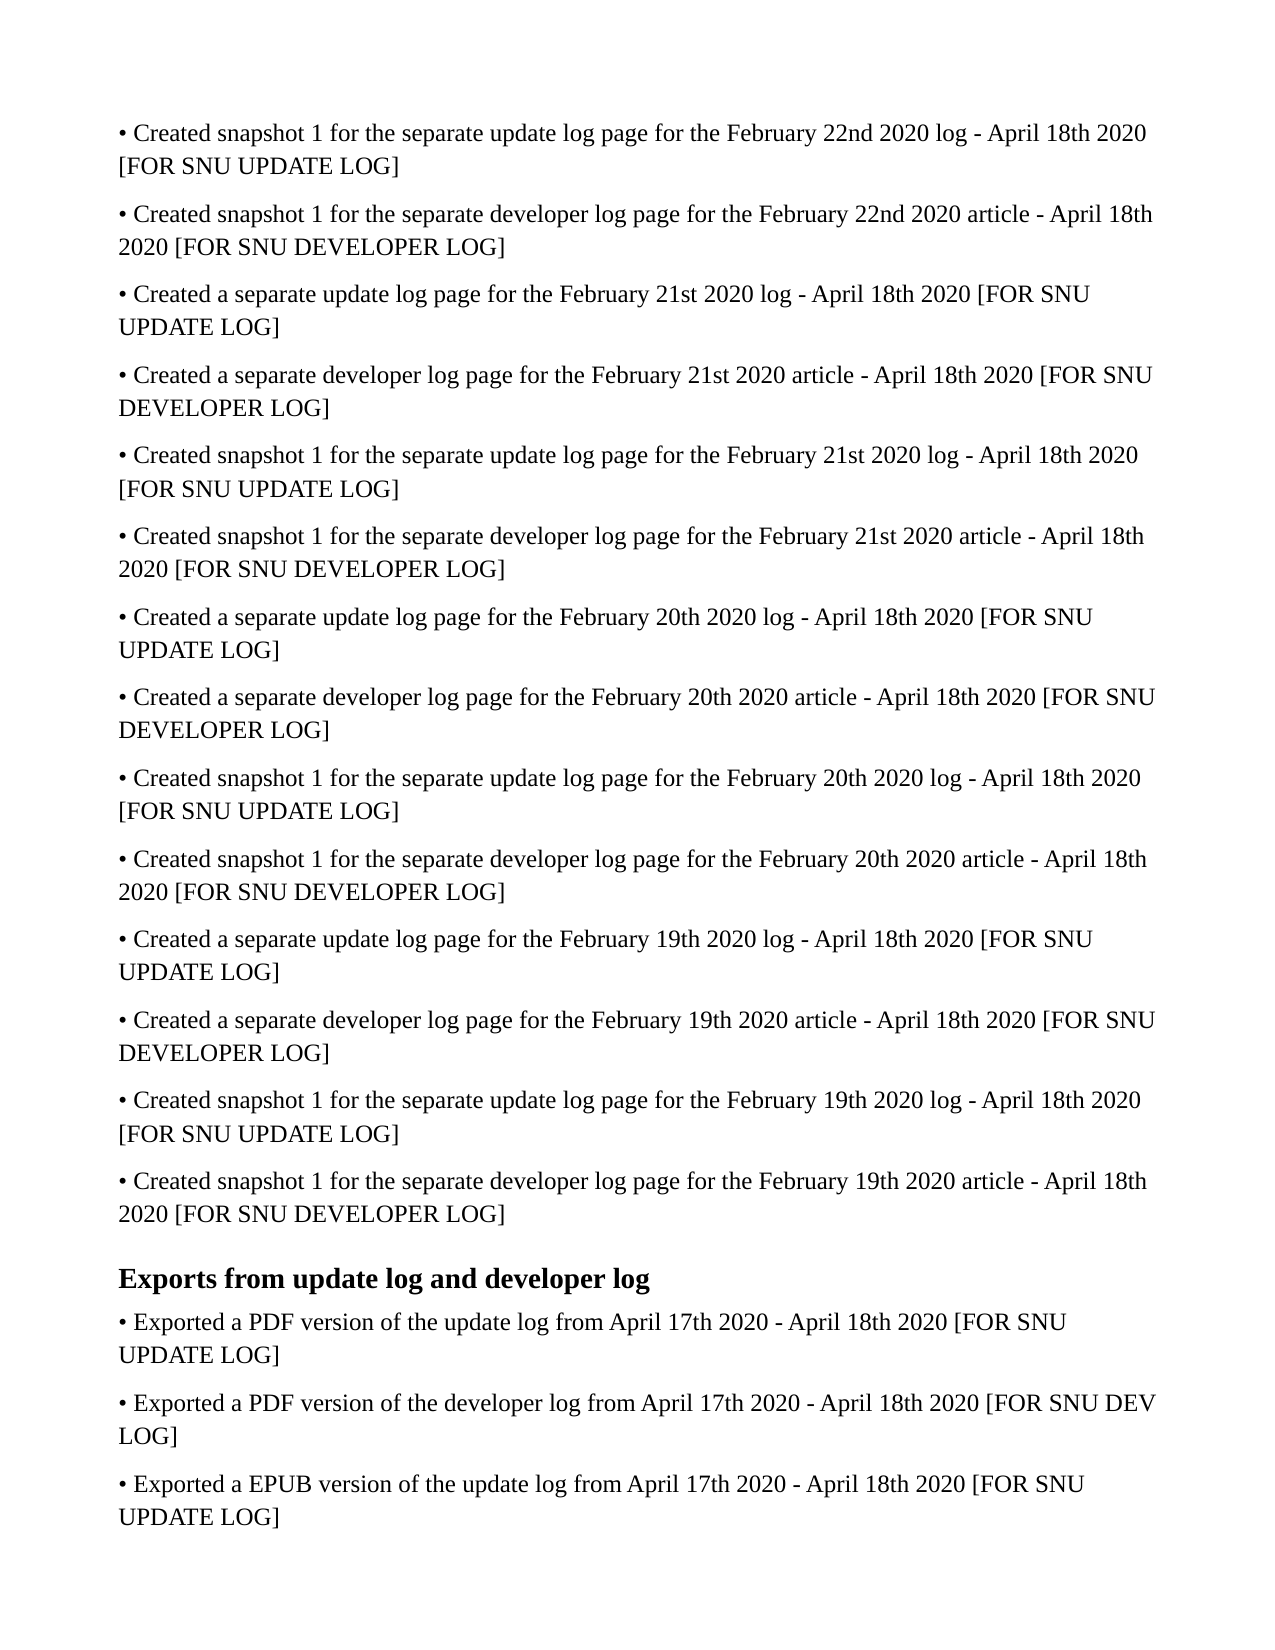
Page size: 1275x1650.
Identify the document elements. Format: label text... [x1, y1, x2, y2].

text • Created snapshot 1 for the separate developer log page for the February 20th 2020 article - April 18th 2020 [FOR SNU DEVELOPER LOG] [118, 844, 1157, 906]
text • Created a separate update log page for the February 21st 2020 log - April 18th 2020 [FOR SNU UPDATE LOG] [118, 279, 1157, 341]
text • Exported a PDF version of the update log from April 17th 2020 - April 18th 2020 [FOR SNU UPDATE LOG] [118, 1307, 1157, 1369]
text • Created a separate developer log page for the February 19th 2020 article - April 18th 2020 [FOR SNU DEVELOPER LOG] [118, 1005, 1157, 1067]
text • Created snapshot 1 for the separate update log page for the February 21st 2020 log - April 18th 2020 [FOR SNU UPDATE LOG] [118, 441, 1157, 502]
text • Created snapshot 1 for the separate update log page for the February 20th 2020 log - April 18th 2020 [FOR SNU UPDATE LOG] [118, 763, 1157, 825]
text • Created snapshot 1 for the separate developer log page for the February 22nd 2020 article - April 18th 2020 [FOR SNU DEVELOPER LOG] [118, 199, 1157, 261]
text • Created snapshot 1 for the separate developer log page for the February 19th 2020 article - April 18th 2020 [FOR SNU DEVELOPER LOG] [118, 1166, 1157, 1228]
text • Created a separate developer log page for the February 21st 2020 article - April 18th 2020 [FOR SNU DEVELOPER LOG] [118, 360, 1157, 422]
subtitle Exports from update log and developer log [118, 1261, 1157, 1295]
text • Created a separate developer log page for the February 20th 2020 article - April 18th 2020 [FOR SNU DEVELOPER LOG] [118, 682, 1157, 744]
text • Created snapshot 1 for the separate developer log page for the February 21st 2020 article - April 18th 2020 [FOR SNU DEVELOPER LOG] [118, 521, 1157, 583]
text • Created a separate update log page for the February 19th 2020 log - April 18th 2020 [FOR SNU UPDATE LOG] [118, 924, 1157, 986]
text • Created snapshot 1 for the separate update log page for the February 22nd 2020 log - April 18th 2020 [FOR SNU UPDATE LOG] [118, 118, 1157, 180]
text • Created snapshot 1 for the separate update log page for the February 19th 2020 log - April 18th 2020 [FOR SNU UPDATE LOG] [118, 1086, 1157, 1147]
text • Exported a PDF version of the developer log from April 17th 2020 - April 18th 2020 [FOR SNU DEV LOG] [118, 1388, 1157, 1450]
text • Exported a EPUB version of the update log from April 17th 2020 - April 18th 2020 [FOR SNU UPDATE LOG] [118, 1469, 1157, 1531]
text • Created a separate update log page for the February 20th 2020 log - April 18th 2020 [FOR SNU UPDATE LOG] [118, 602, 1157, 664]
